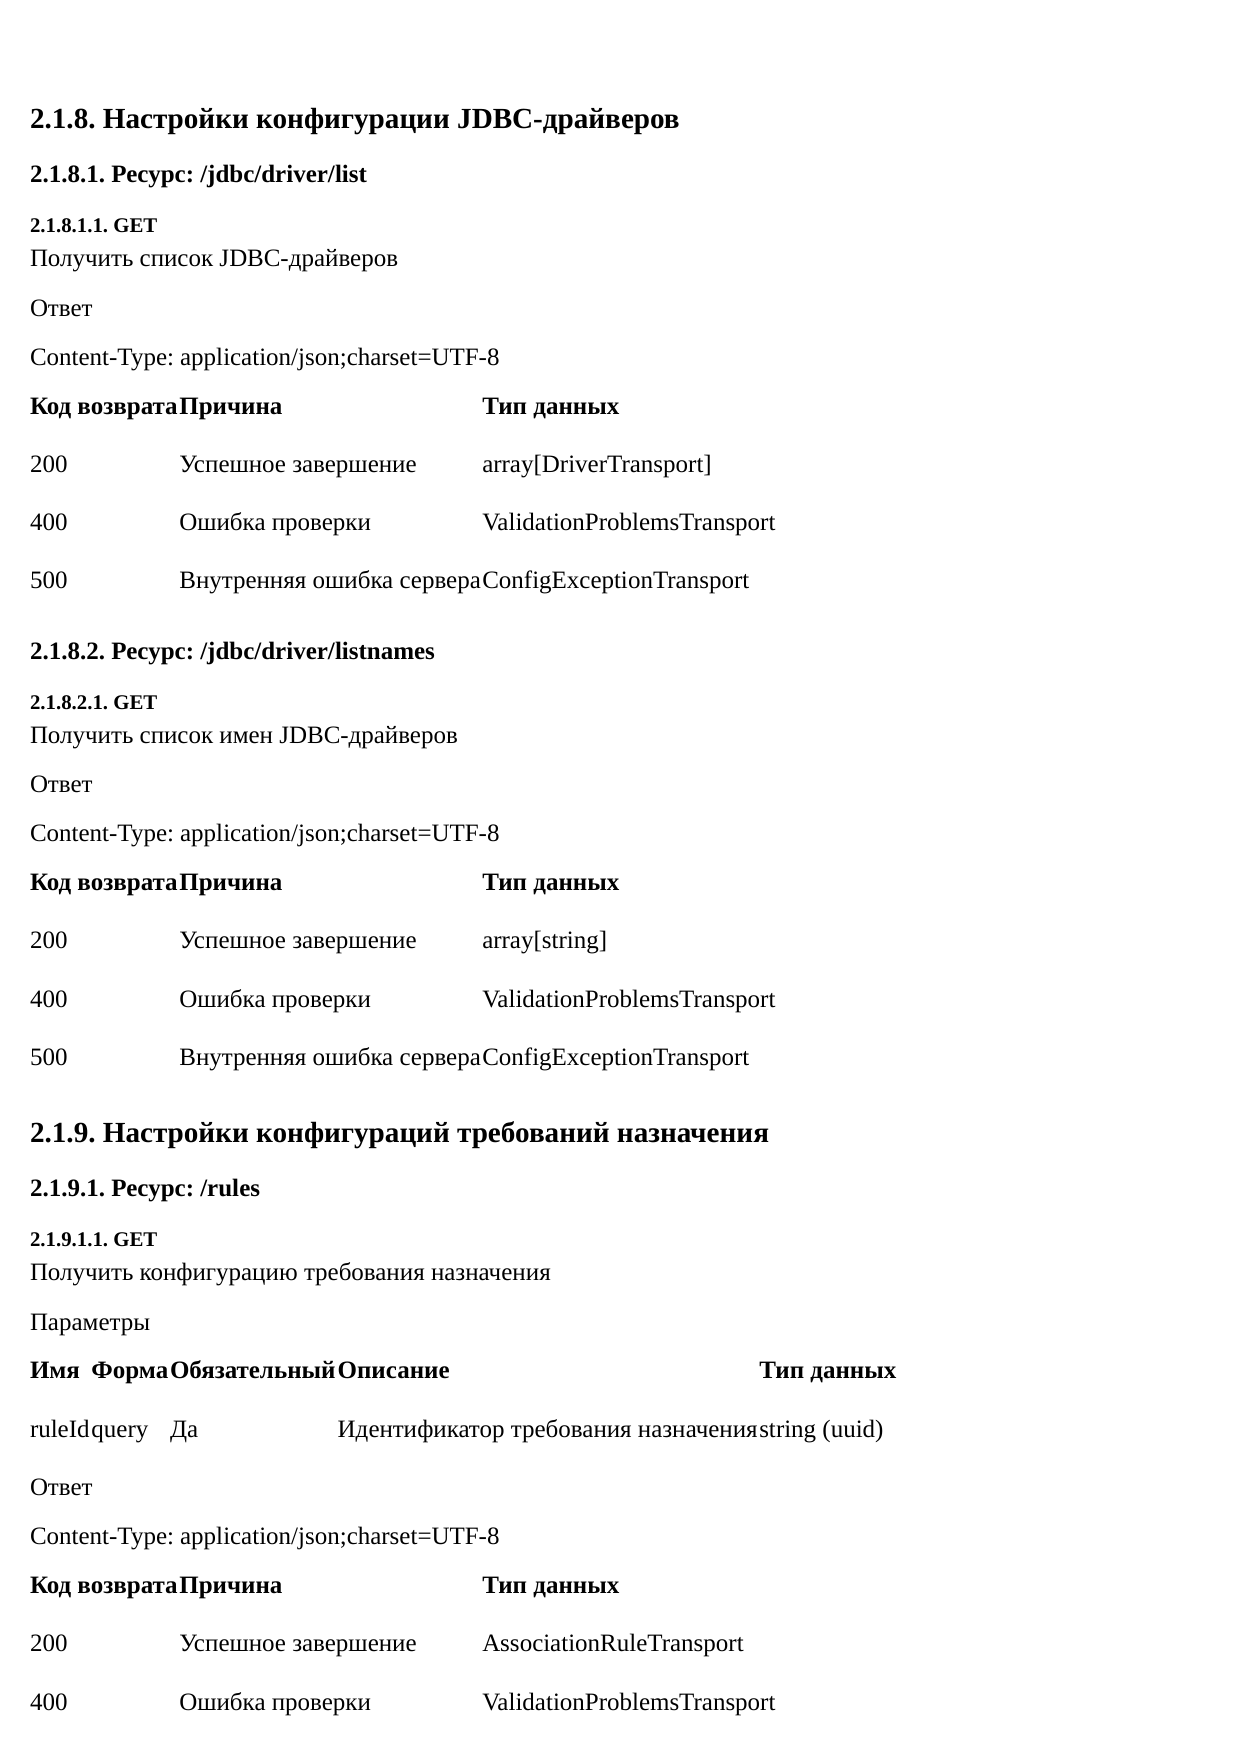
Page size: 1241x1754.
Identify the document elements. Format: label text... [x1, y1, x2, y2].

table_cell 400 [30, 1687, 179, 1715]
table_cell ConfigExceptionTransport [482, 565, 777, 624]
table_cell query [91, 1414, 170, 1472]
table_cell ConfigExceptionTransport [482, 28, 777, 86]
table_cell Успешное завершение [179, 1629, 482, 1687]
subtitle 2.1.9.1.1. GET [30, 1227, 1211, 1251]
table_cell Ошибка проверки [179, 507, 482, 565]
table_cell [30, 28, 179, 86]
table_cell 400 [30, 984, 179, 1042]
subtitle 2.1.8.1.1. GET [30, 213, 1211, 237]
table_header Форма [91, 1356, 170, 1414]
text Content-Type: application/json;charset=UTF-8 [30, 1521, 1211, 1550]
table_cell array[DriverTransport] [482, 449, 777, 507]
table_header Причина [179, 868, 482, 926]
table_cell array[string] [482, 926, 777, 984]
table_header Код возврата [30, 1570, 179, 1628]
table_cell 200 [30, 926, 179, 984]
text Получить конфигурацию требования назначения [30, 1257, 1211, 1286]
text Ответ [30, 769, 1211, 798]
table_header Причина [179, 1570, 482, 1628]
table_header Тип данных [759, 1356, 898, 1414]
table_cell Внутренняя ошибка сервера [179, 28, 482, 86]
table_cell ruleId [30, 1414, 91, 1472]
table_cell Внутренняя ошибка сервера [179, 1042, 482, 1100]
text Content-Type: application/json;charset=UTF-8 [30, 818, 1211, 847]
table_header Причина [179, 391, 482, 449]
subtitle 2.1.8.2.1. GET [30, 690, 1211, 714]
table_header Код возврата [30, 391, 179, 449]
subtitle 2.1.8. Настройки конфигурации JDBC-драйверов [30, 101, 1211, 134]
table_cell Успешное завершение [179, 926, 482, 984]
subtitle 2.1.9. Настройки конфигураций требований назначения [30, 1115, 1211, 1148]
table_cell ConfigExceptionTransport [482, 1042, 777, 1100]
text Ответ [30, 293, 1211, 321]
subtitle 2.1.8.1. Ресурс: /jdbc/driver/list [30, 159, 1211, 188]
table_cell AssociationRuleTransport [482, 1629, 777, 1687]
subtitle 2.1.8.2. Ресурс: /jdbc/driver/listnames [30, 636, 1211, 665]
table_cell 500 [30, 565, 179, 624]
table_cell Успешное завершение [179, 449, 482, 507]
table_cell 200 [30, 1629, 179, 1687]
subtitle 2.1.9.1. Ресурс: /rules [30, 1173, 1211, 1202]
table_cell Ошибка проверки [179, 984, 482, 1042]
table_cell string (uuid) [759, 1414, 898, 1472]
table_cell Идентификатор требования назначения [338, 1414, 759, 1472]
table_header Тип данных [482, 391, 777, 449]
table_header Код возврата [30, 868, 179, 926]
table_cell Да [170, 1414, 337, 1472]
text Получить список имен JDBC-драйверов [30, 720, 1211, 749]
text Параметры [30, 1307, 1211, 1335]
table_cell ValidationProblemsTransport [482, 1687, 777, 1715]
table_cell ValidationProblemsTransport [482, 507, 777, 565]
table_header Тип данных [482, 868, 777, 926]
table_header Обязательный [170, 1356, 337, 1414]
text Ответ [30, 1472, 1211, 1501]
table_cell ValidationProblemsTransport [482, 984, 777, 1042]
table_header Описание [338, 1356, 759, 1414]
text Content-Type: application/json;charset=UTF-8 [30, 342, 1211, 370]
table_cell 500 [30, 1042, 179, 1100]
table_header Тип данных [482, 1570, 777, 1628]
text Получить список JDBC-драйверов [30, 243, 1211, 272]
table_header Имя [30, 1356, 91, 1414]
table_cell 200 [30, 449, 179, 507]
table_cell Ошибка проверки [179, 1687, 482, 1715]
table_cell 400 [30, 507, 179, 565]
table_cell Внутренняя ошибка сервера [179, 565, 482, 624]
